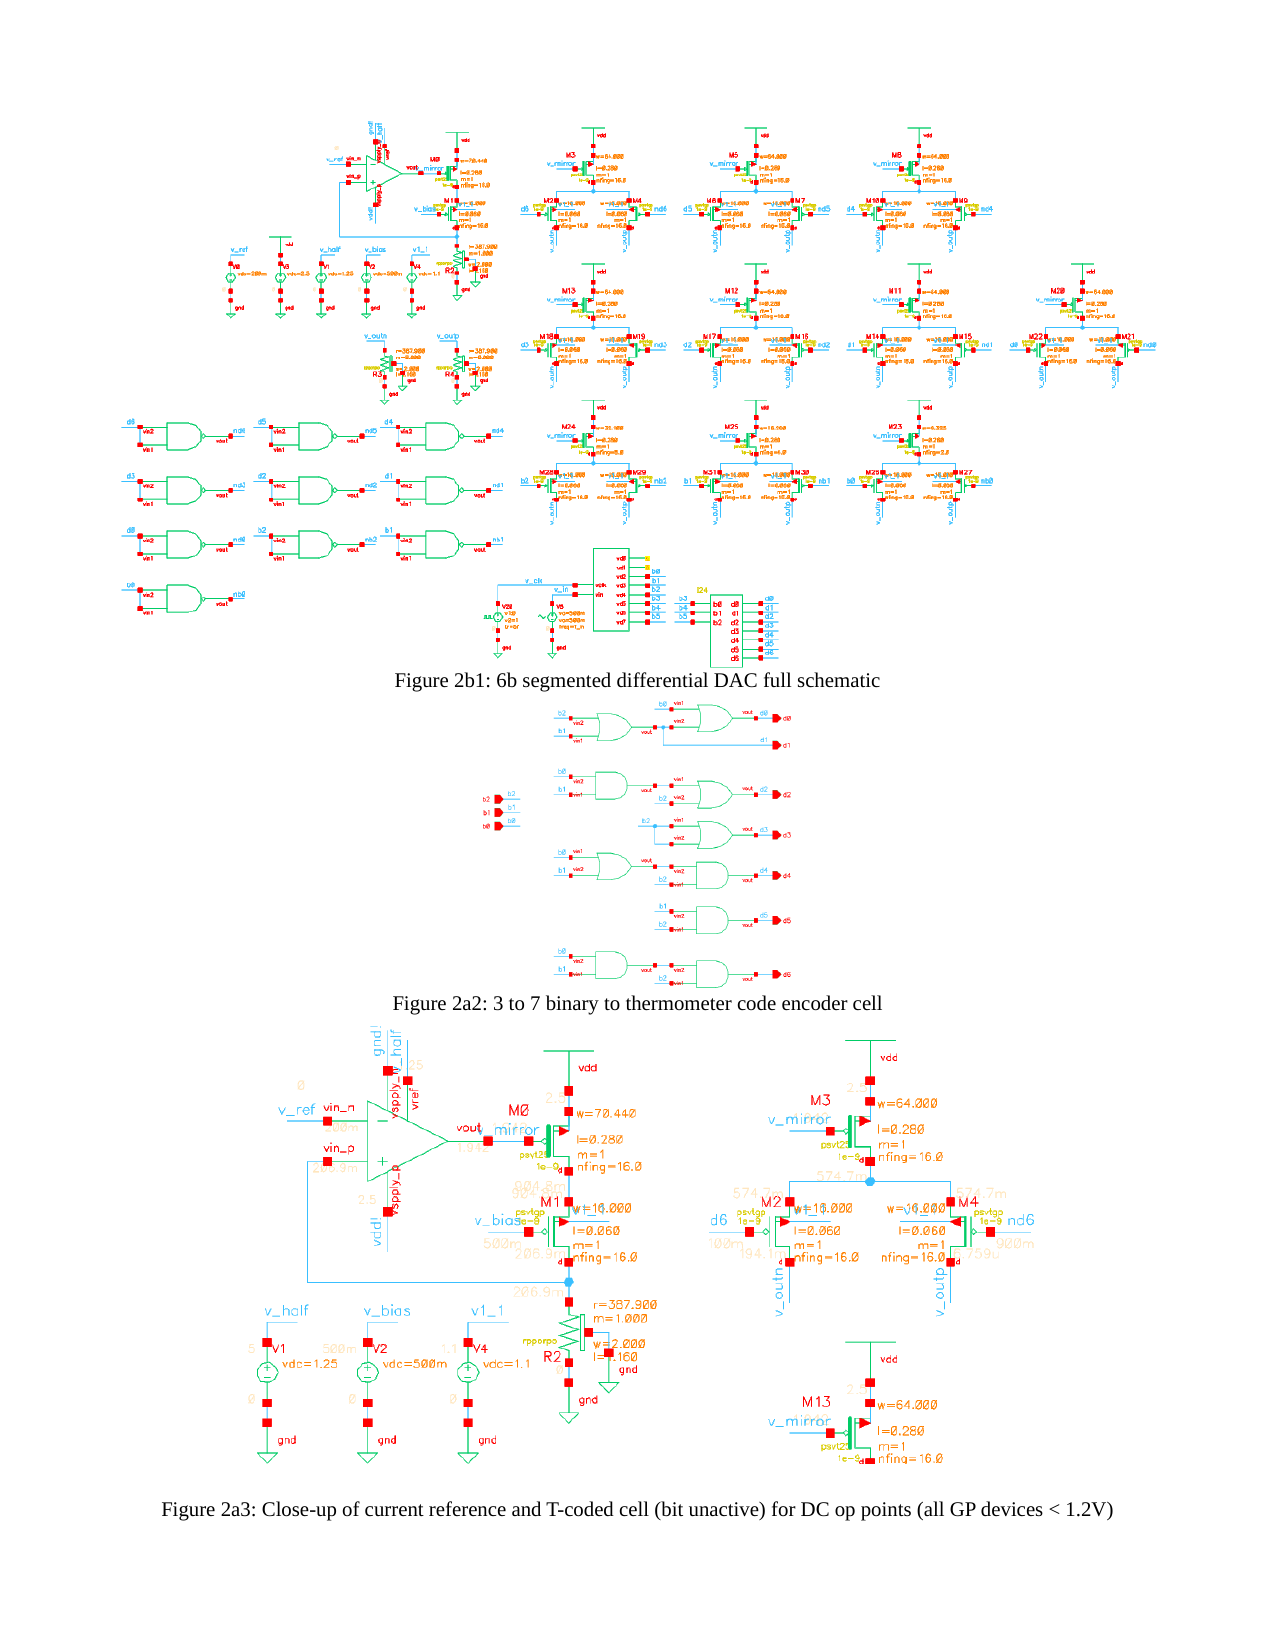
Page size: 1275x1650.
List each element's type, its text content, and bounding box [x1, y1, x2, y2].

text Figure 2a2: 3 to 7 binary to thermometer code encoder cell [118, 701, 1157, 1015]
picture [477, 695, 798, 991]
text Figure 2a3: Close-up of current reference and T-coded cell (bit unactive) for DC op points (all GP devices < 1.2V) [118, 1497, 1157, 1521]
picture [118, 118, 1157, 668]
text Figure 2b1: 6b segmented differential DAC full schematic [118, 668, 1157, 692]
picture [247, 1021, 1043, 1464]
